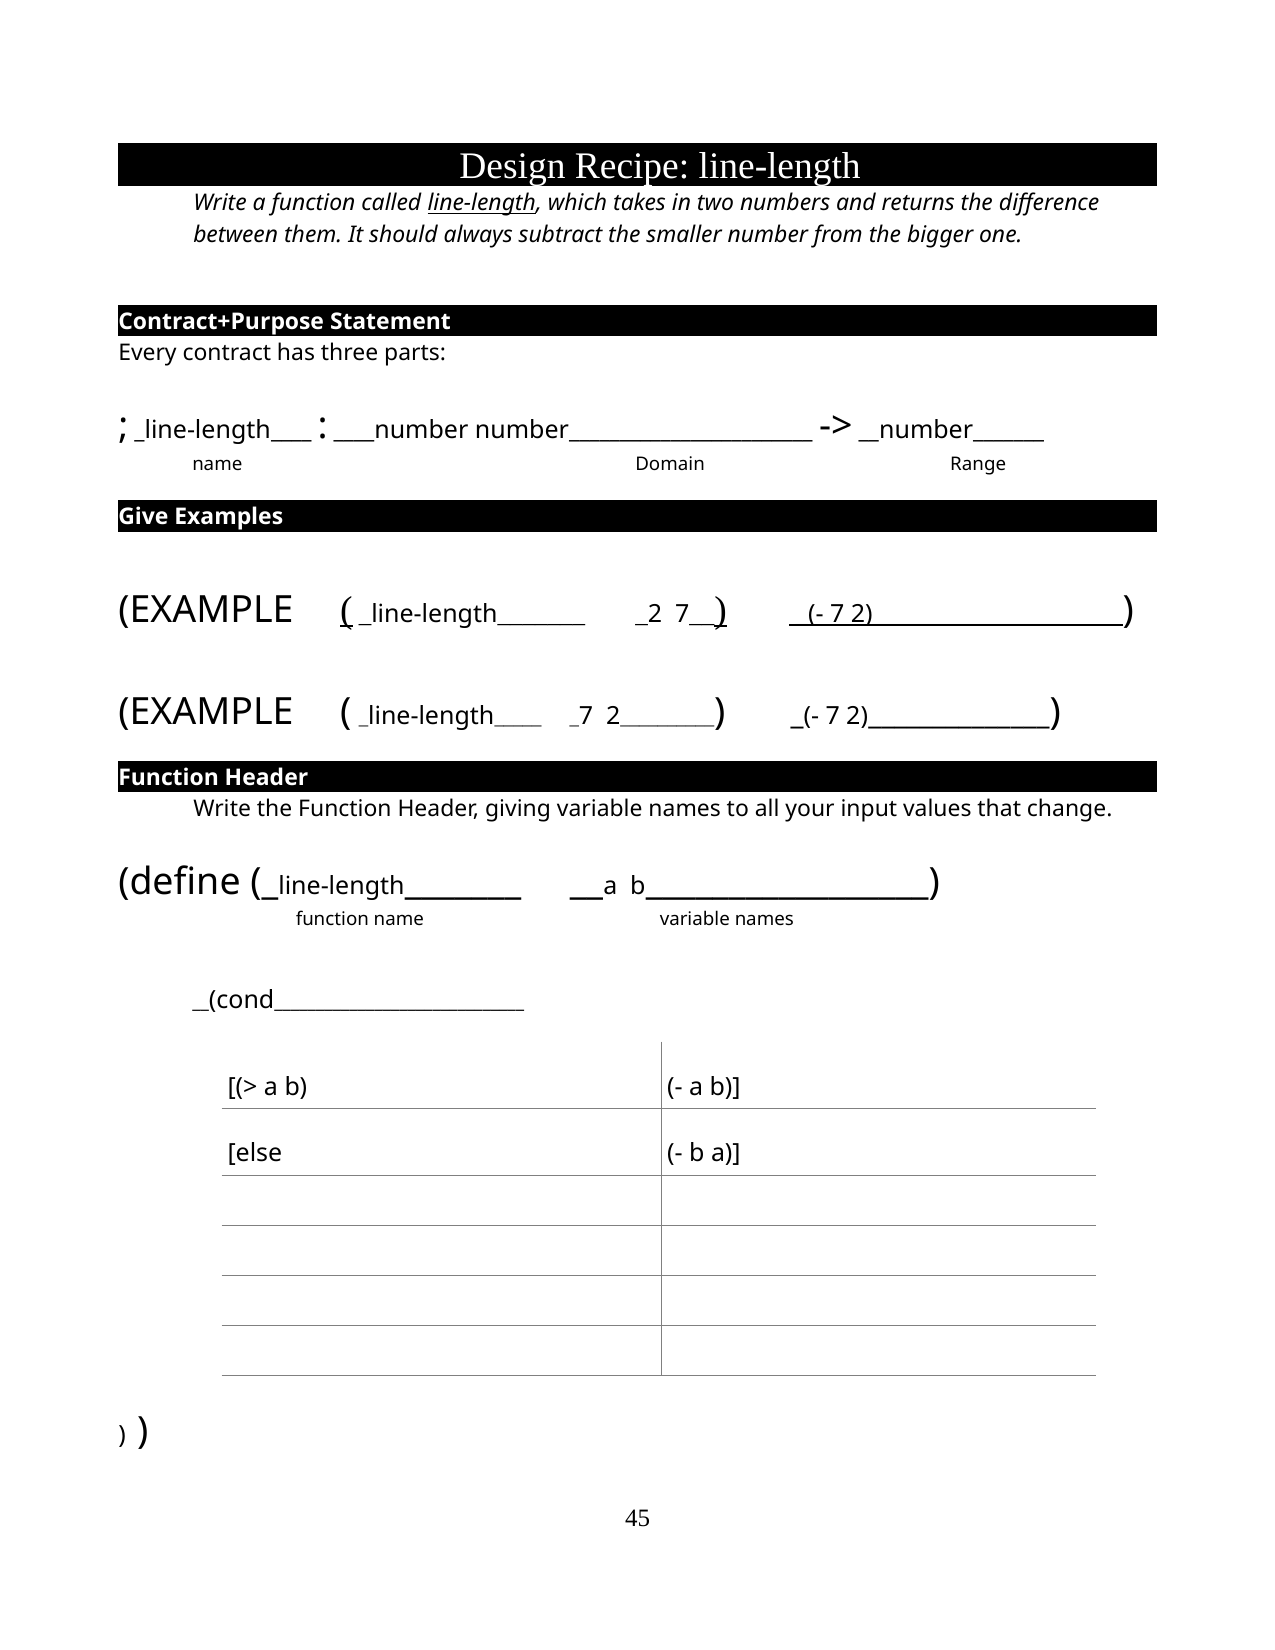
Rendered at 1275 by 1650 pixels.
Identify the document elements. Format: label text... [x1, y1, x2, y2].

table_cell [662, 1276, 1096, 1324]
list Write the Function Header, giving variable names to all your input values that change. [156, 792, 1157, 823]
subtitle Give Examples [118, 500, 1157, 532]
table_cell [222, 1276, 661, 1324]
subtitle Contract+Purpose Statement [118, 305, 1157, 336]
subtitle Function Header [118, 761, 1157, 792]
text (EXAMPLE ( _line-length_______ _2 7__) _(- 7 2)_______________ ) [118, 583, 1157, 634]
list Write a function called line-length, which takes in two numbers and returns the difference between them. It should always subtract the smaller number from the bigger one. [156, 186, 1157, 280]
table_cell [222, 1176, 661, 1224]
text (define (_line-length_______ __a b_________________) [118, 854, 1157, 906]
text ; _line-length____ : ____number number________________________ -> __number_______ [118, 399, 1157, 450]
subtitle Design Recipe: line-length [118, 143, 1157, 186]
table_cell [222, 1226, 661, 1274]
text ))) [118, 1403, 1157, 1454]
text __(cond______________________________ [118, 982, 1157, 1016]
table_cell [else [222, 1109, 661, 1174]
table_cell [662, 1326, 1096, 1374]
table_cell (- b a)] [662, 1109, 1096, 1174]
table_cell [222, 1326, 661, 1374]
table_cell [662, 1176, 1096, 1224]
table_header (- a b)] [662, 1042, 1096, 1108]
table_header [(> a b) [222, 1042, 661, 1108]
text (EXAMPLE ( _line-length_____ _7 2__________) _(- 7 2)______________) [118, 685, 1157, 736]
table_cell [662, 1226, 1096, 1274]
text Every contract has three parts: [118, 336, 1157, 367]
text name Domain Range [118, 450, 1157, 475]
text function name variable names [118, 906, 1157, 931]
